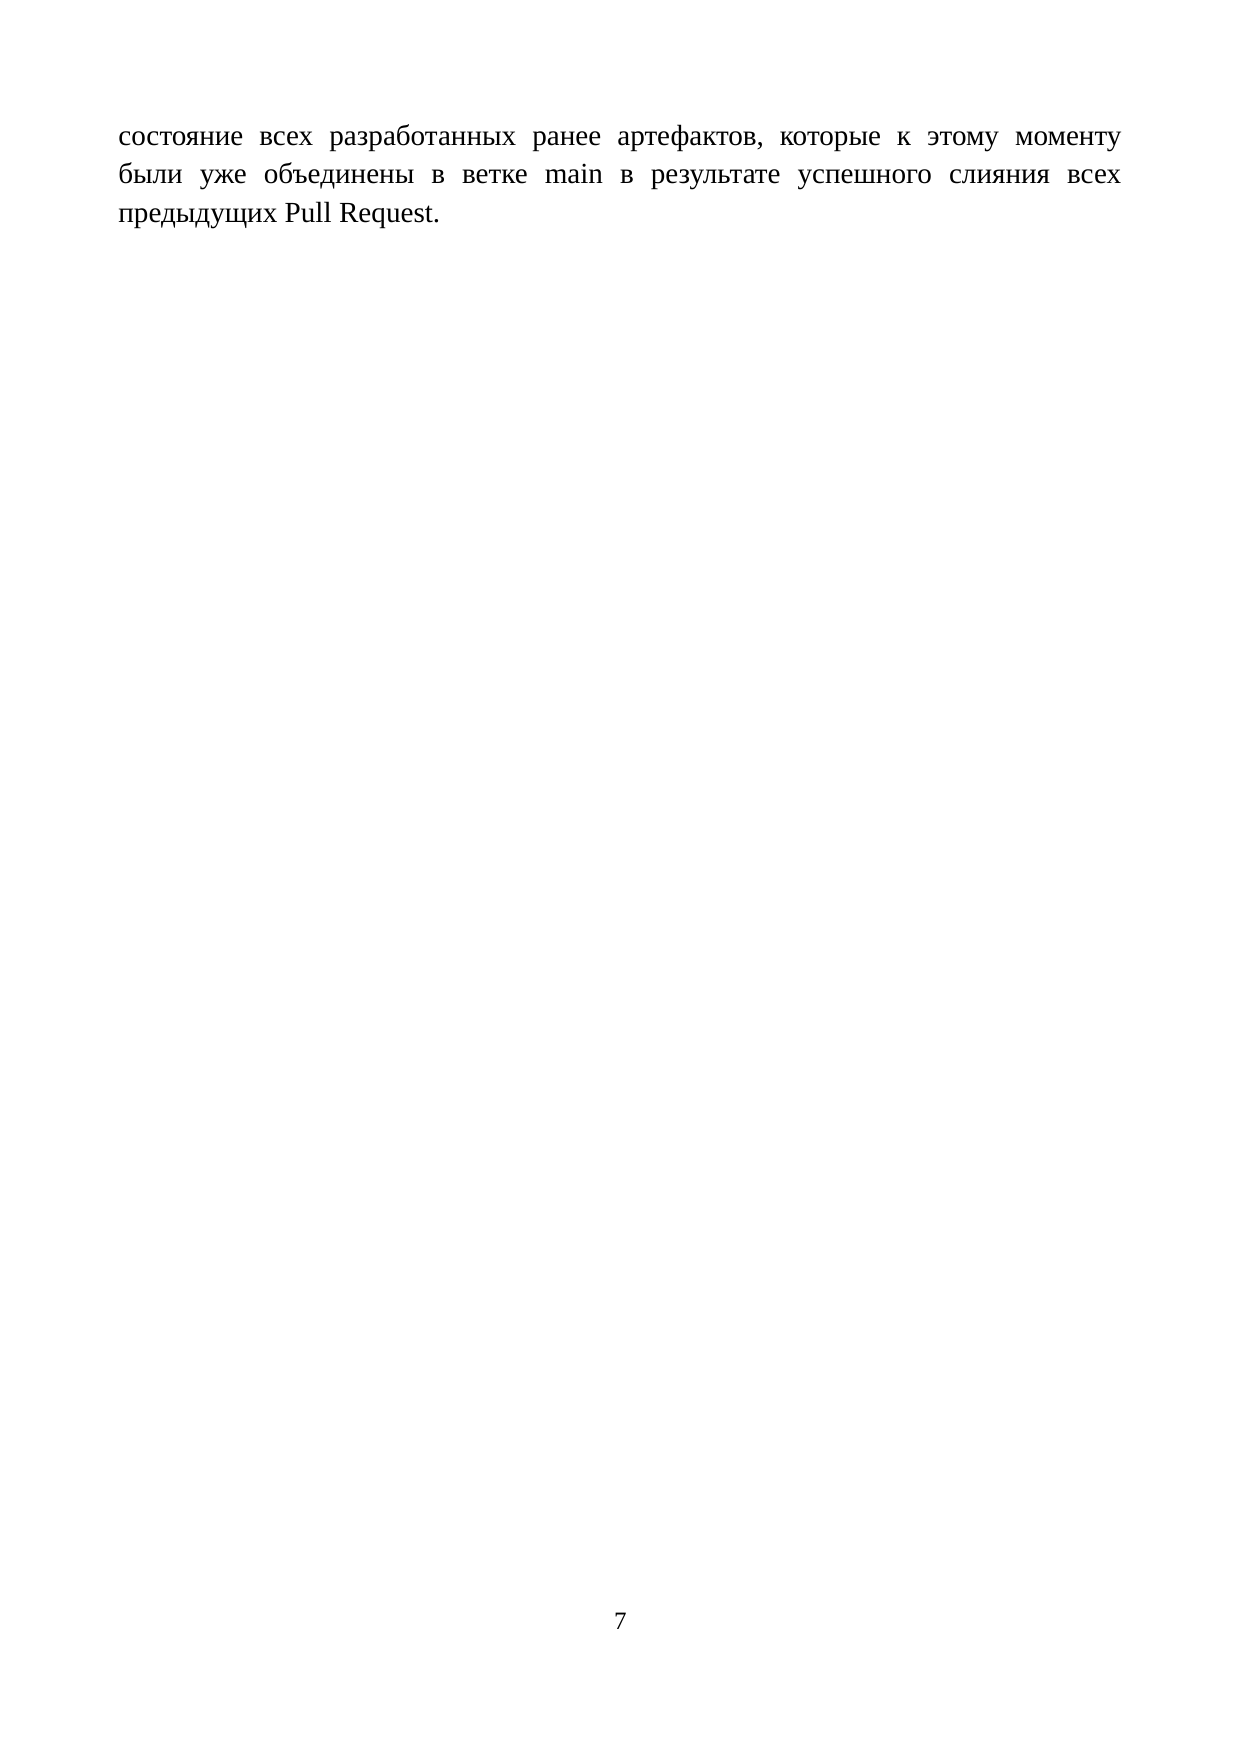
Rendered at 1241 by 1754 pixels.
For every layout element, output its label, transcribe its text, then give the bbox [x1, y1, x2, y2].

text состояние всех разработанных ранее артефактов, которые к этому моменту были уже объединены в ветке main в результате успешного слияния всех предыдущих Pull Request. [118, 118, 1122, 229]
